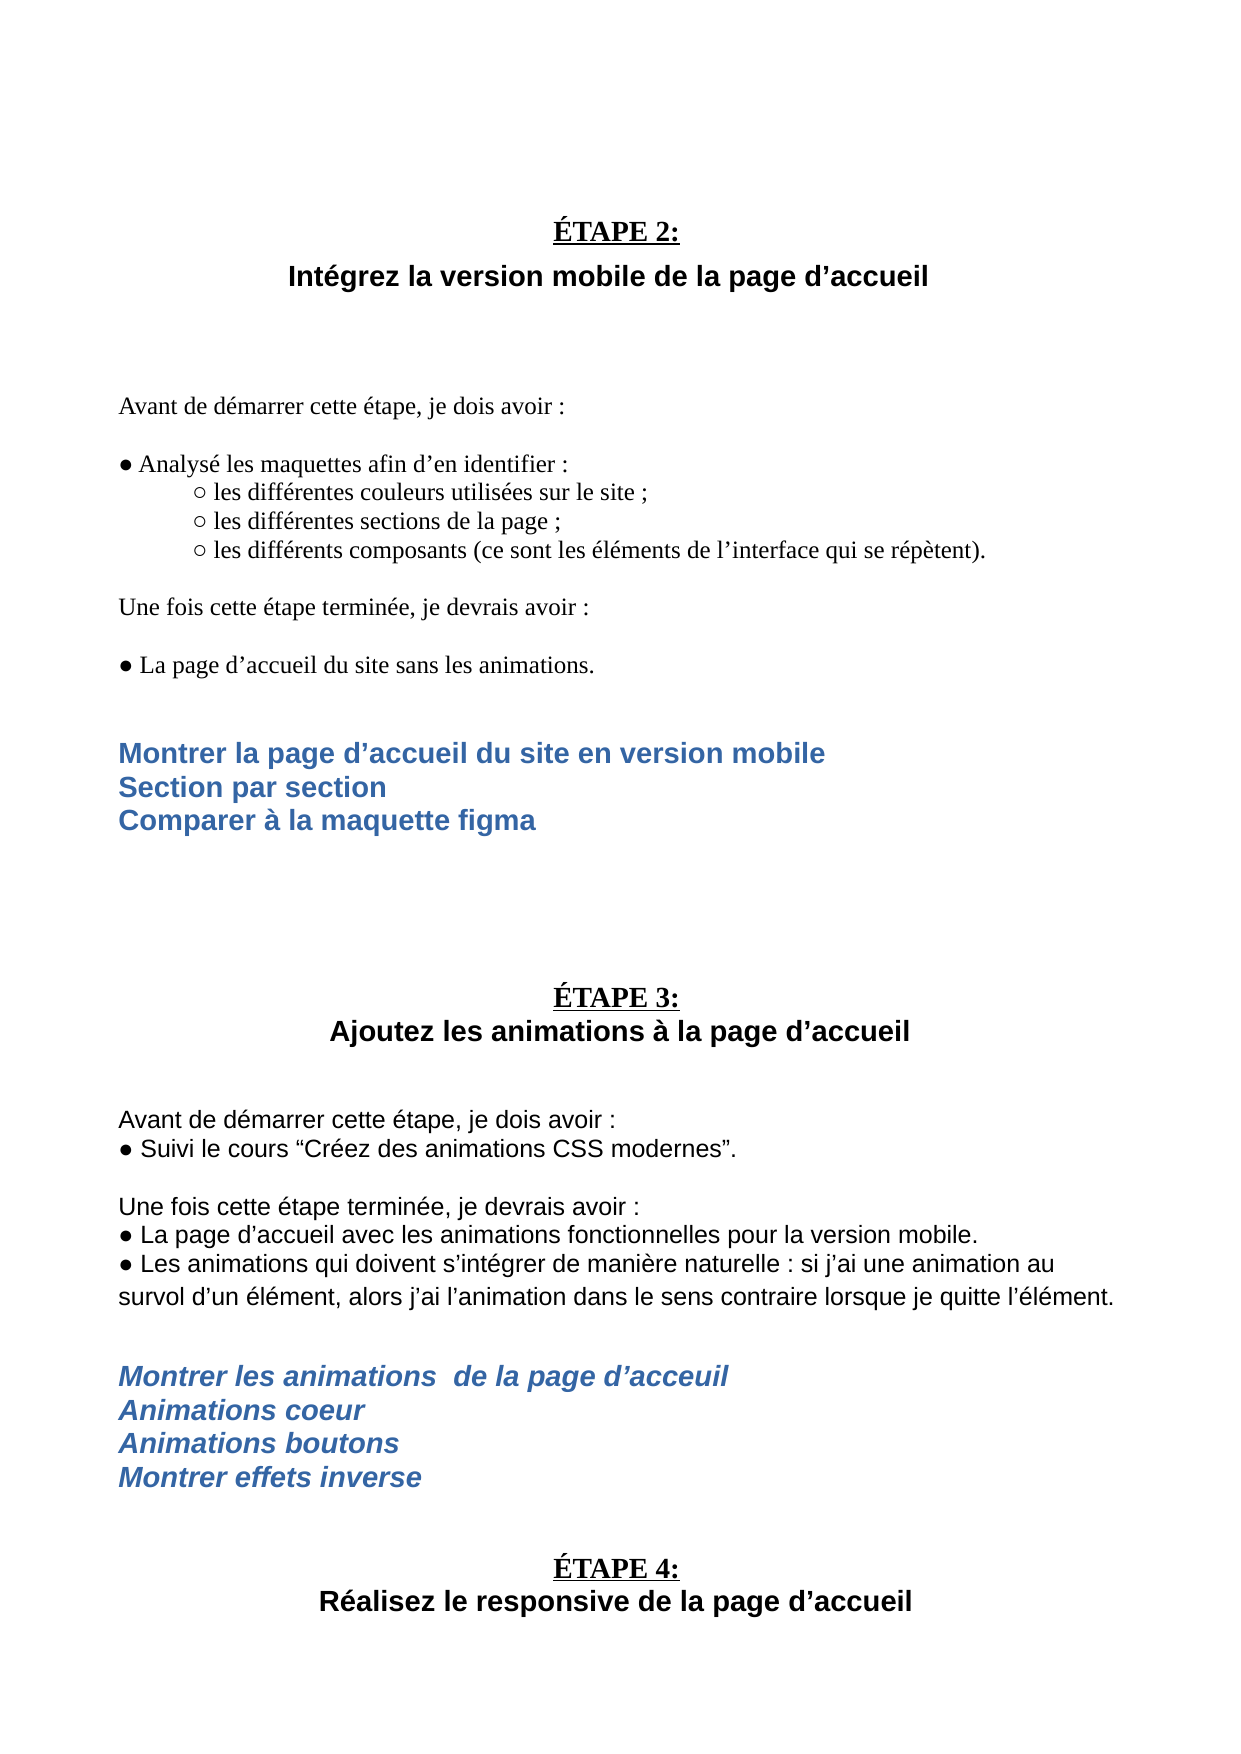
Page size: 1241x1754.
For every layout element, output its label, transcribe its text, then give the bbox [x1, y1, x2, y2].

text Intégrez la version mobile de la page d’accueil [118, 247, 1122, 295]
text Une fois cette étape terminée, je devrais avoir : [118, 1191, 1122, 1220]
text Avant de démarrer cette étape, je dois avoir : [118, 391, 1122, 420]
text ○ les différentes sections de la page ; [118, 506, 1122, 535]
text Animations boutons [118, 1426, 1122, 1460]
text ● La page d’accueil avec les animations fonctionnelles pour la version mobile. [118, 1220, 1122, 1249]
text Section par section [118, 770, 1122, 803]
text ● La page d’accueil du site sans les animations. [118, 650, 1122, 679]
text ● Les animations qui doivent s’intégrer de manière naturelle : si j’ai une animation au survol d’un élément, alors j’ai l’animation dans le sens contraire lorsque je quitte l’élément. [118, 1249, 1122, 1311]
text ÉTAPE 4: [118, 1551, 1122, 1584]
text ÉTAPE 3: [118, 981, 1122, 1014]
text Ajoutez les animations à la page d’accueil [118, 1014, 1122, 1048]
text ÉTAPE 2: [118, 166, 1122, 247]
text Montrer la page d’accueil du site en version mobile [118, 736, 1122, 770]
text ● Suivi le cours “Créez des animations CSS modernes”. [118, 1134, 1122, 1163]
text Montrer les animations de la page d’acceuil [118, 1359, 1122, 1393]
text Comparer à la maquette figma [118, 803, 1122, 837]
text Une fois cette étape terminée, je devrais avoir : [118, 592, 1122, 621]
text Avant de démarrer cette étape, je dois avoir : [118, 1105, 1122, 1134]
text ○ les différentes couleurs utilisées sur le site ; [118, 477, 1122, 506]
text ○ les différents composants (ce sont les éléments de l’interface qui se répètent). [118, 535, 1122, 564]
text ● Analysé les maquettes afin d’en identifier : [118, 449, 1122, 477]
text Montrer effets inverse [118, 1460, 1122, 1493]
text Animations coeur [118, 1393, 1122, 1426]
text Réalisez le responsive de la page d’accueil [118, 1584, 1122, 1618]
